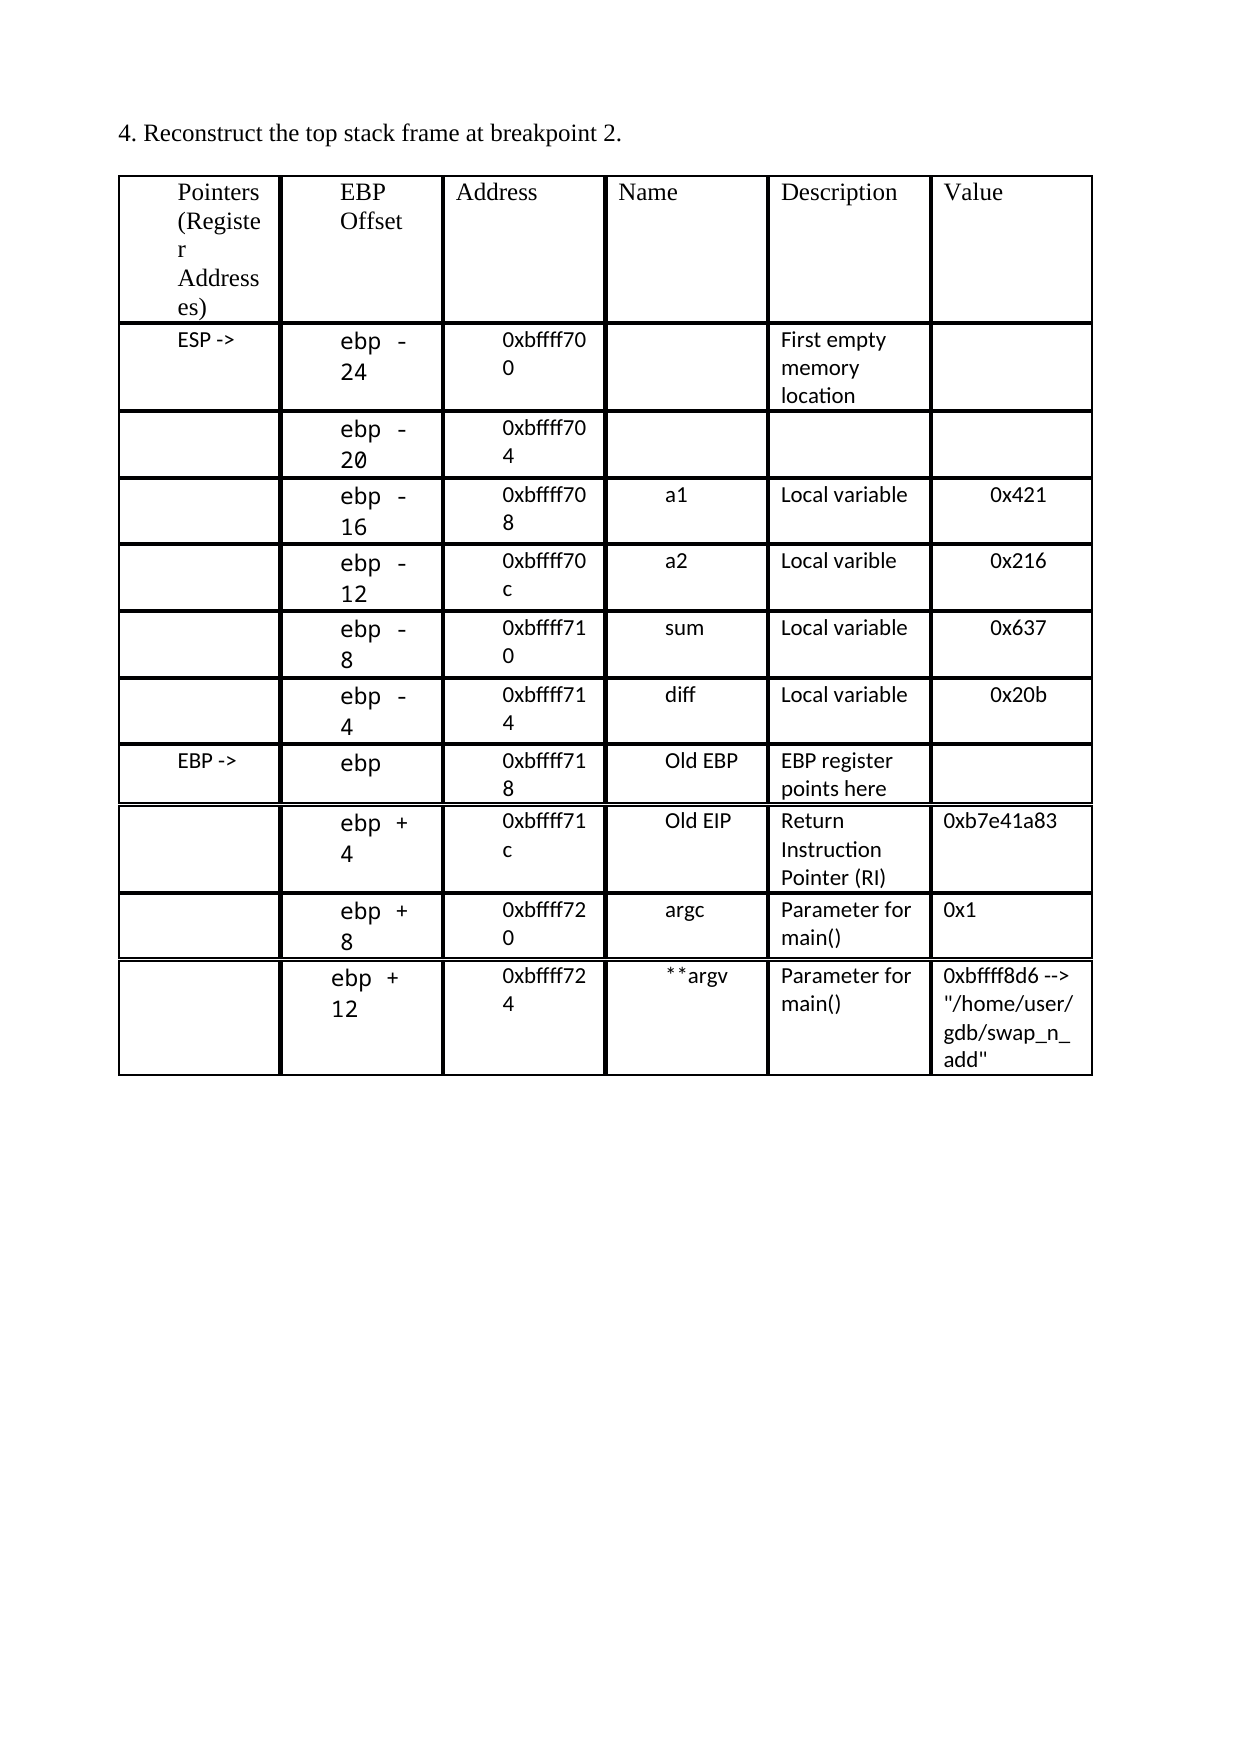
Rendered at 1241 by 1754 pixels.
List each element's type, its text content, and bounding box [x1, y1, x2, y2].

table_cell [608, 413, 766, 476]
table_cell ebp [283, 746, 441, 802]
table_cell 0xbffff70c [445, 546, 603, 609]
table_cell Local variable [770, 480, 929, 542]
table_cell [120, 413, 278, 476]
table_cell [933, 413, 1091, 476]
table_cell 0xbffff8d6 --> "/home/user/gdb/swap_n_add" [933, 962, 1091, 1074]
table_cell Old EIP [608, 807, 766, 891]
table_header Value [933, 177, 1091, 321]
table_cell ESP -> [120, 325, 278, 409]
table_cell a1 [608, 480, 766, 542]
table_cell 0xbffff700 [445, 325, 603, 409]
table_cell ebp - 12 [283, 546, 441, 609]
table_header Name [608, 177, 766, 321]
table_cell diff [608, 680, 766, 742]
table_cell ebp - 8 [283, 613, 441, 676]
table_cell Parameter for main() [770, 895, 929, 957]
table_cell 0xbffff71c [445, 807, 603, 891]
table_cell [608, 325, 766, 409]
table_cell 0x421 [933, 480, 1091, 542]
table_cell 0xbffff708 [445, 480, 603, 542]
table_header EBP Offset [283, 177, 441, 321]
table_cell Parameter for main() [770, 962, 929, 1074]
table_cell [933, 325, 1091, 409]
table_cell ebp + 4 [283, 807, 441, 891]
table_cell 0xbffff704 [445, 413, 603, 476]
table_cell 0xbffff720 [445, 895, 603, 957]
table_cell [120, 613, 278, 676]
table_cell [933, 746, 1091, 802]
table_cell Return Instruction Pointer (RI) [770, 807, 929, 891]
table_cell EBP -> [120, 746, 278, 802]
table_cell 0xbffff724 [445, 962, 603, 1074]
table_cell ebp - 24 [283, 325, 441, 409]
table_cell a2 [608, 546, 766, 609]
table_cell ebp - 16 [283, 480, 441, 542]
table_cell [770, 413, 929, 476]
table_cell sum [608, 613, 766, 676]
table_cell [120, 480, 278, 542]
table_cell 0xb7e41a83 [933, 807, 1091, 891]
table_cell Local varible [770, 546, 929, 609]
table_cell **argv [608, 962, 766, 1074]
table_cell 0xbffff718 [445, 746, 603, 802]
table_cell [120, 962, 278, 1074]
table_cell Old EBP [608, 746, 766, 802]
table_cell 0x216 [933, 546, 1091, 609]
table_header Address [445, 177, 603, 321]
table_cell 0x1 [933, 895, 1091, 957]
table_cell First empty memory location [770, 325, 929, 409]
table_cell 0xbffff714 [445, 680, 603, 742]
table_cell 0xbffff710 [445, 613, 603, 676]
table_cell Local variable [770, 680, 929, 742]
table_cell argc [608, 895, 766, 957]
table_cell [120, 895, 278, 957]
table_header Pointers (Register Addresses) [120, 177, 278, 321]
table_cell 0x637 [933, 613, 1091, 676]
table_cell ebp + 12 [283, 962, 441, 1074]
table_cell Local variable [770, 613, 929, 676]
text 4. Reconstruct the top stack frame at breakpoint 2. [118, 118, 1122, 147]
table_cell ebp + 8 [283, 895, 441, 957]
table_cell ebp - 4 [283, 680, 441, 742]
table_cell [120, 807, 278, 891]
table_header Description [770, 177, 929, 321]
table_cell [120, 546, 278, 609]
table_cell EBP register points here [770, 746, 929, 802]
table_cell ebp - 20 [283, 413, 441, 476]
table_cell [120, 680, 278, 742]
table_cell 0x20b [933, 680, 1091, 742]
